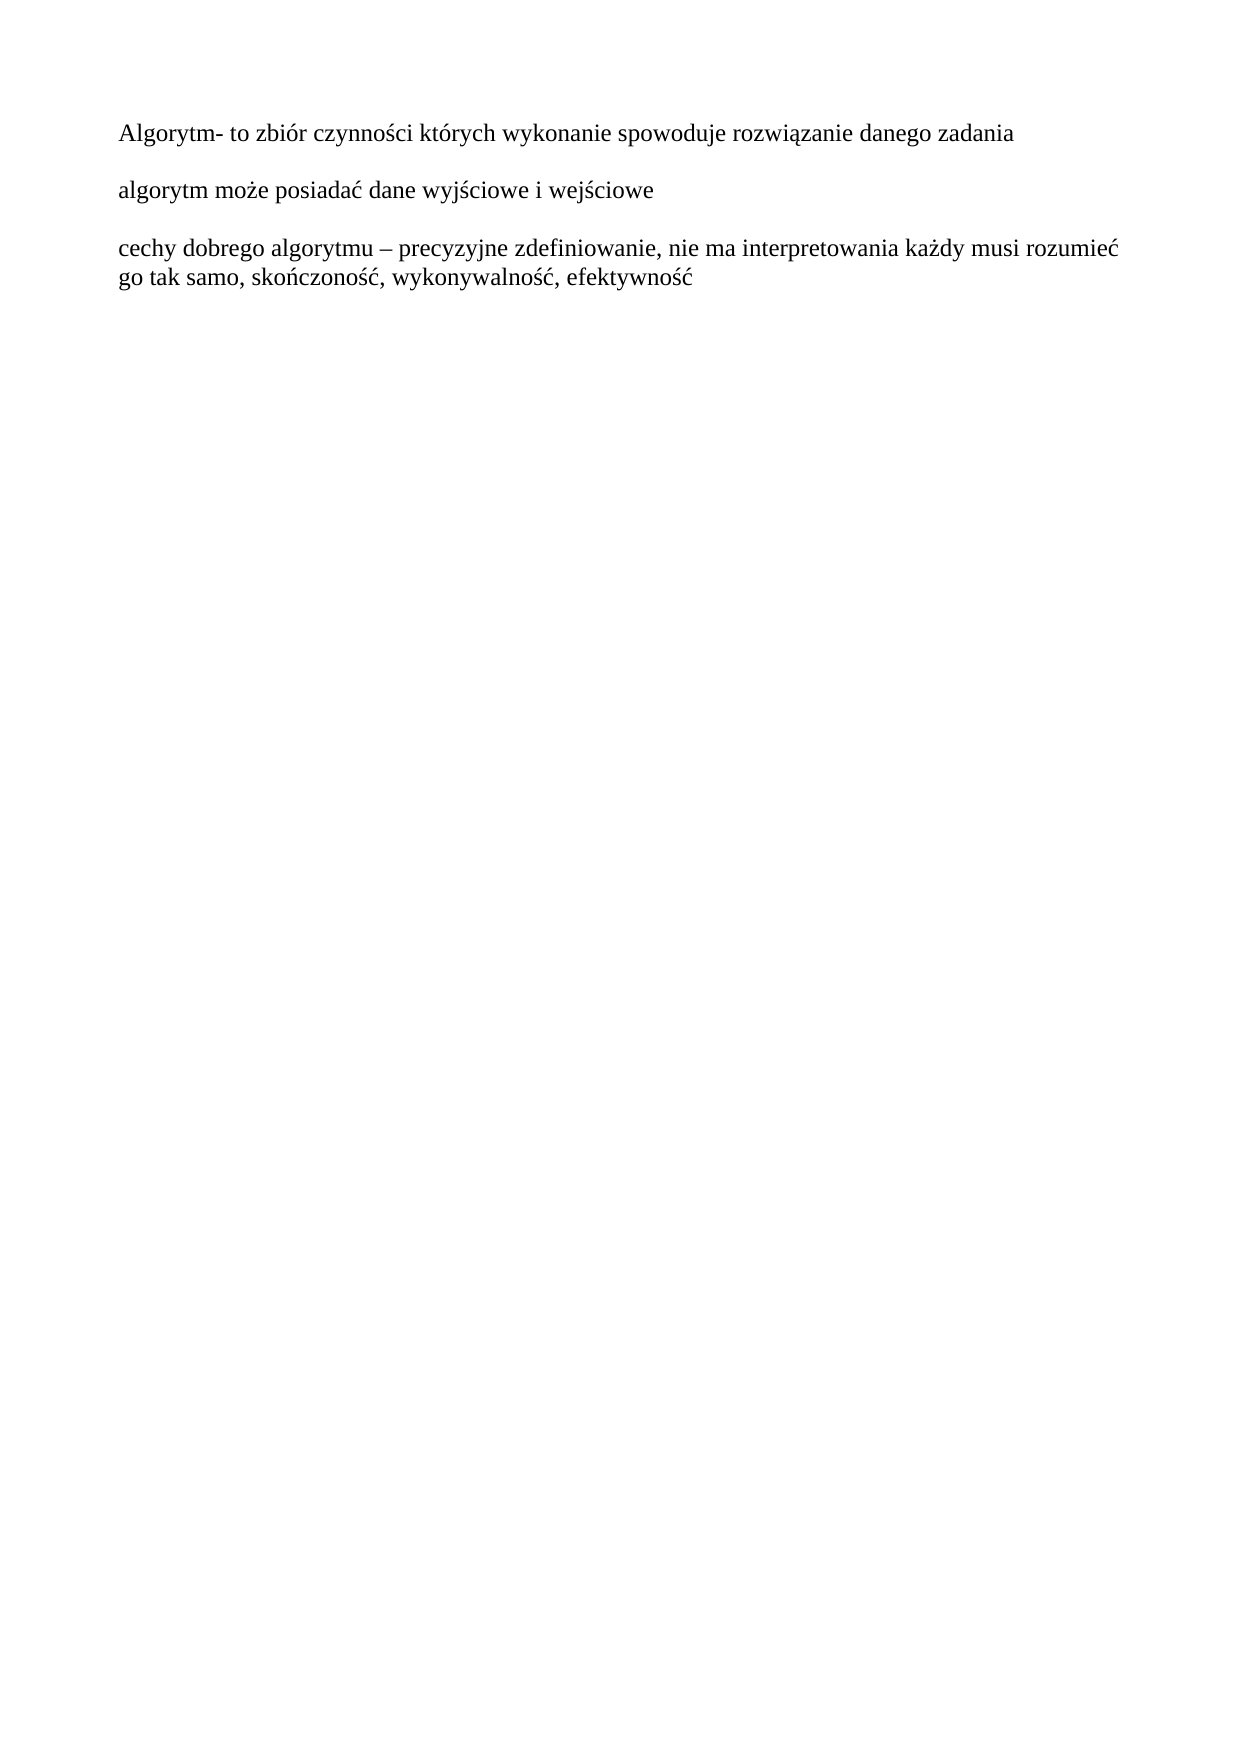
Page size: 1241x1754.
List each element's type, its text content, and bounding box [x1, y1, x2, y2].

text algorytm może posiadać dane wyjściowe i wejściowe [118, 176, 1122, 204]
text cechy dobrego algorytmu – precyzyjne zdefiniowanie, nie ma interpretowania każdy musi rozumieć go tak samo, skończoność, wykonywalność, efektywność [118, 233, 1122, 291]
text Algorytm- to zbiór czynności których wykonanie spowoduje rozwiązanie danego zadania [118, 118, 1122, 147]
